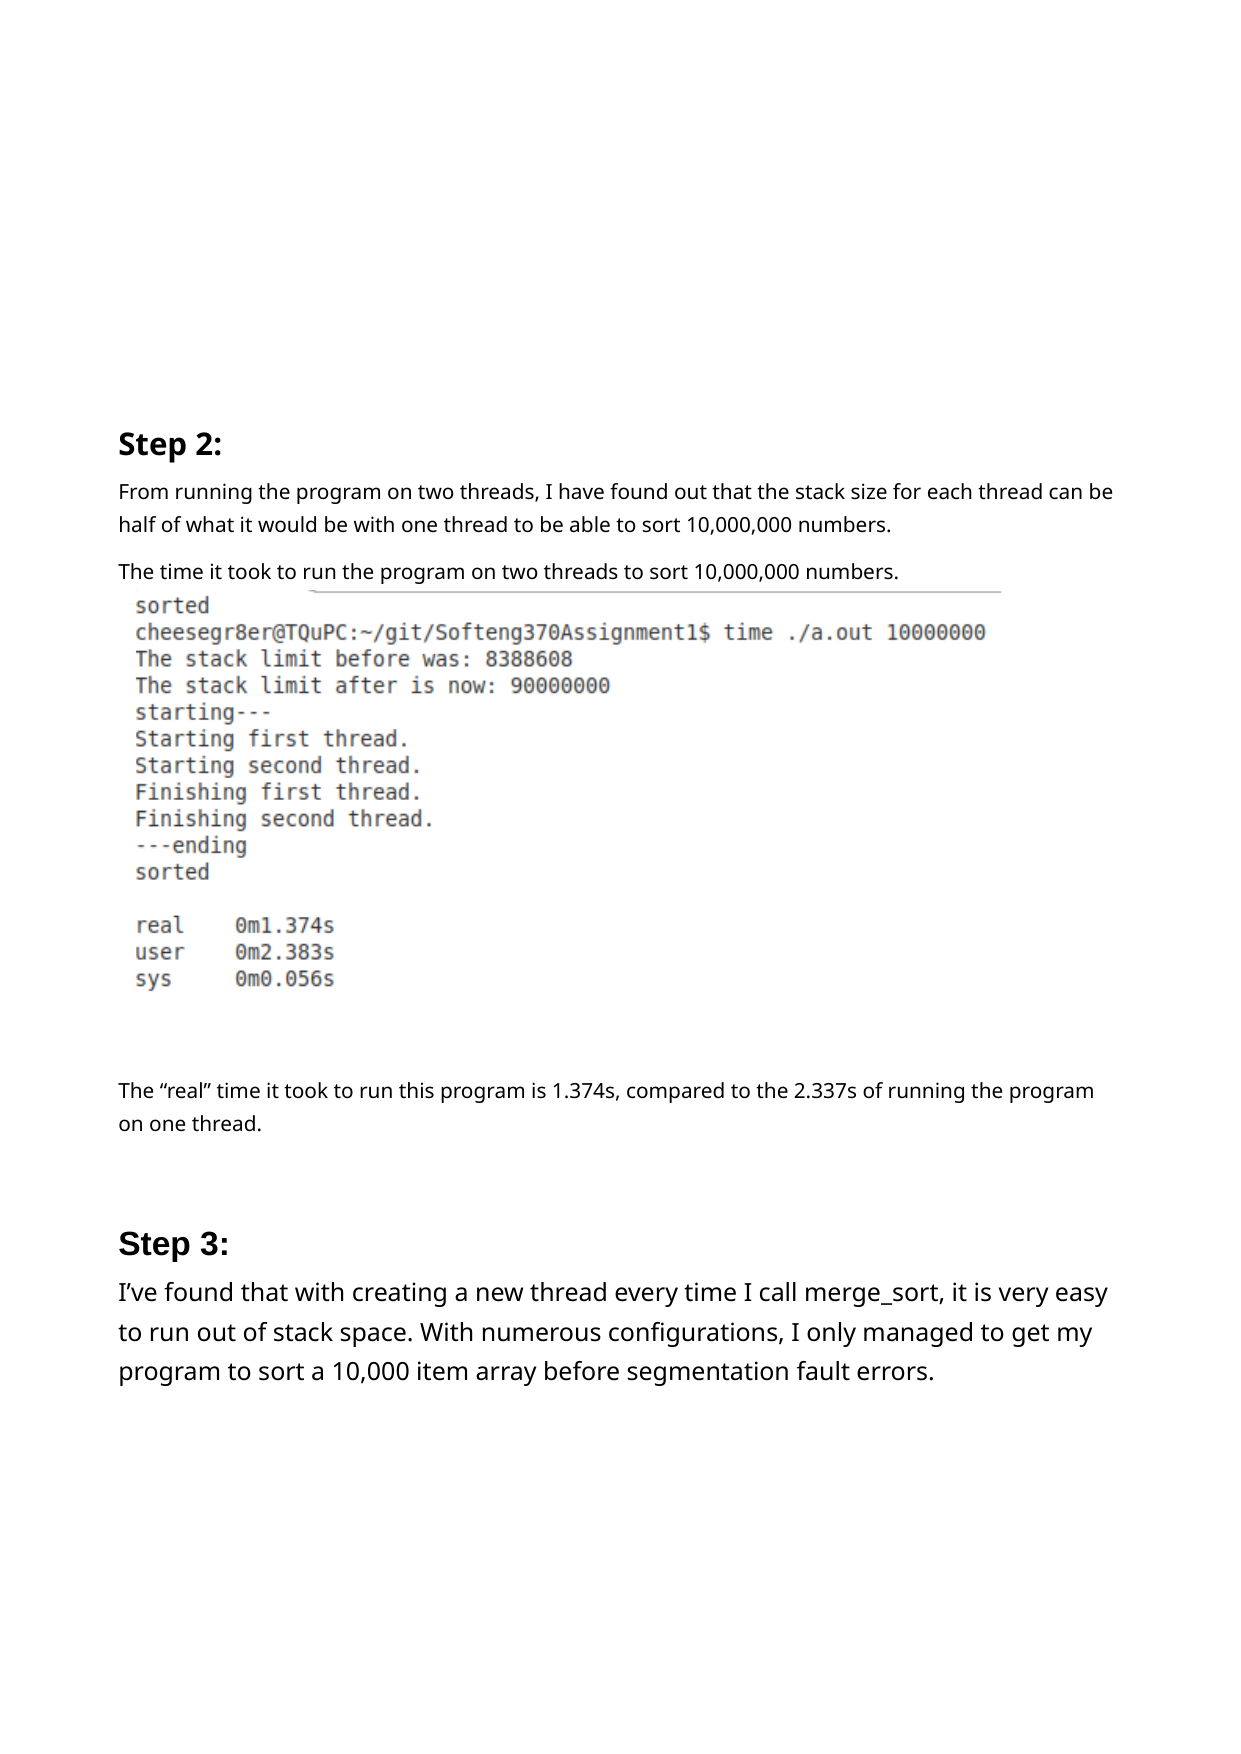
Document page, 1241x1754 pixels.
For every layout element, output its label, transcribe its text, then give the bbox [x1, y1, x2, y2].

text The time it took to run the program on two threads to sort 10,000,000 numbers. [118, 557, 1122, 585]
text I’ve found that with creating a new thread every time I call merge_sort, it is very easy to run out of stack space. With numerous configurations, I only managed to get my program to sort a 10,000 item array before segmentation fault errors. [118, 1275, 1122, 1387]
subtitle Step 2: [118, 422, 1122, 465]
text The “real” time it took to run this program is 1.374s, compared to the 2.337s of running the program on one thread. [118, 1076, 1122, 1137]
text From running the program on two threads, I have found out that the stack size for each thread can be half of what it would be with one thread to be able to sort 10,000,000 numbers. [118, 477, 1122, 538]
subtitle Step 3: [118, 1224, 1122, 1262]
picture [135, 590, 1002, 999]
